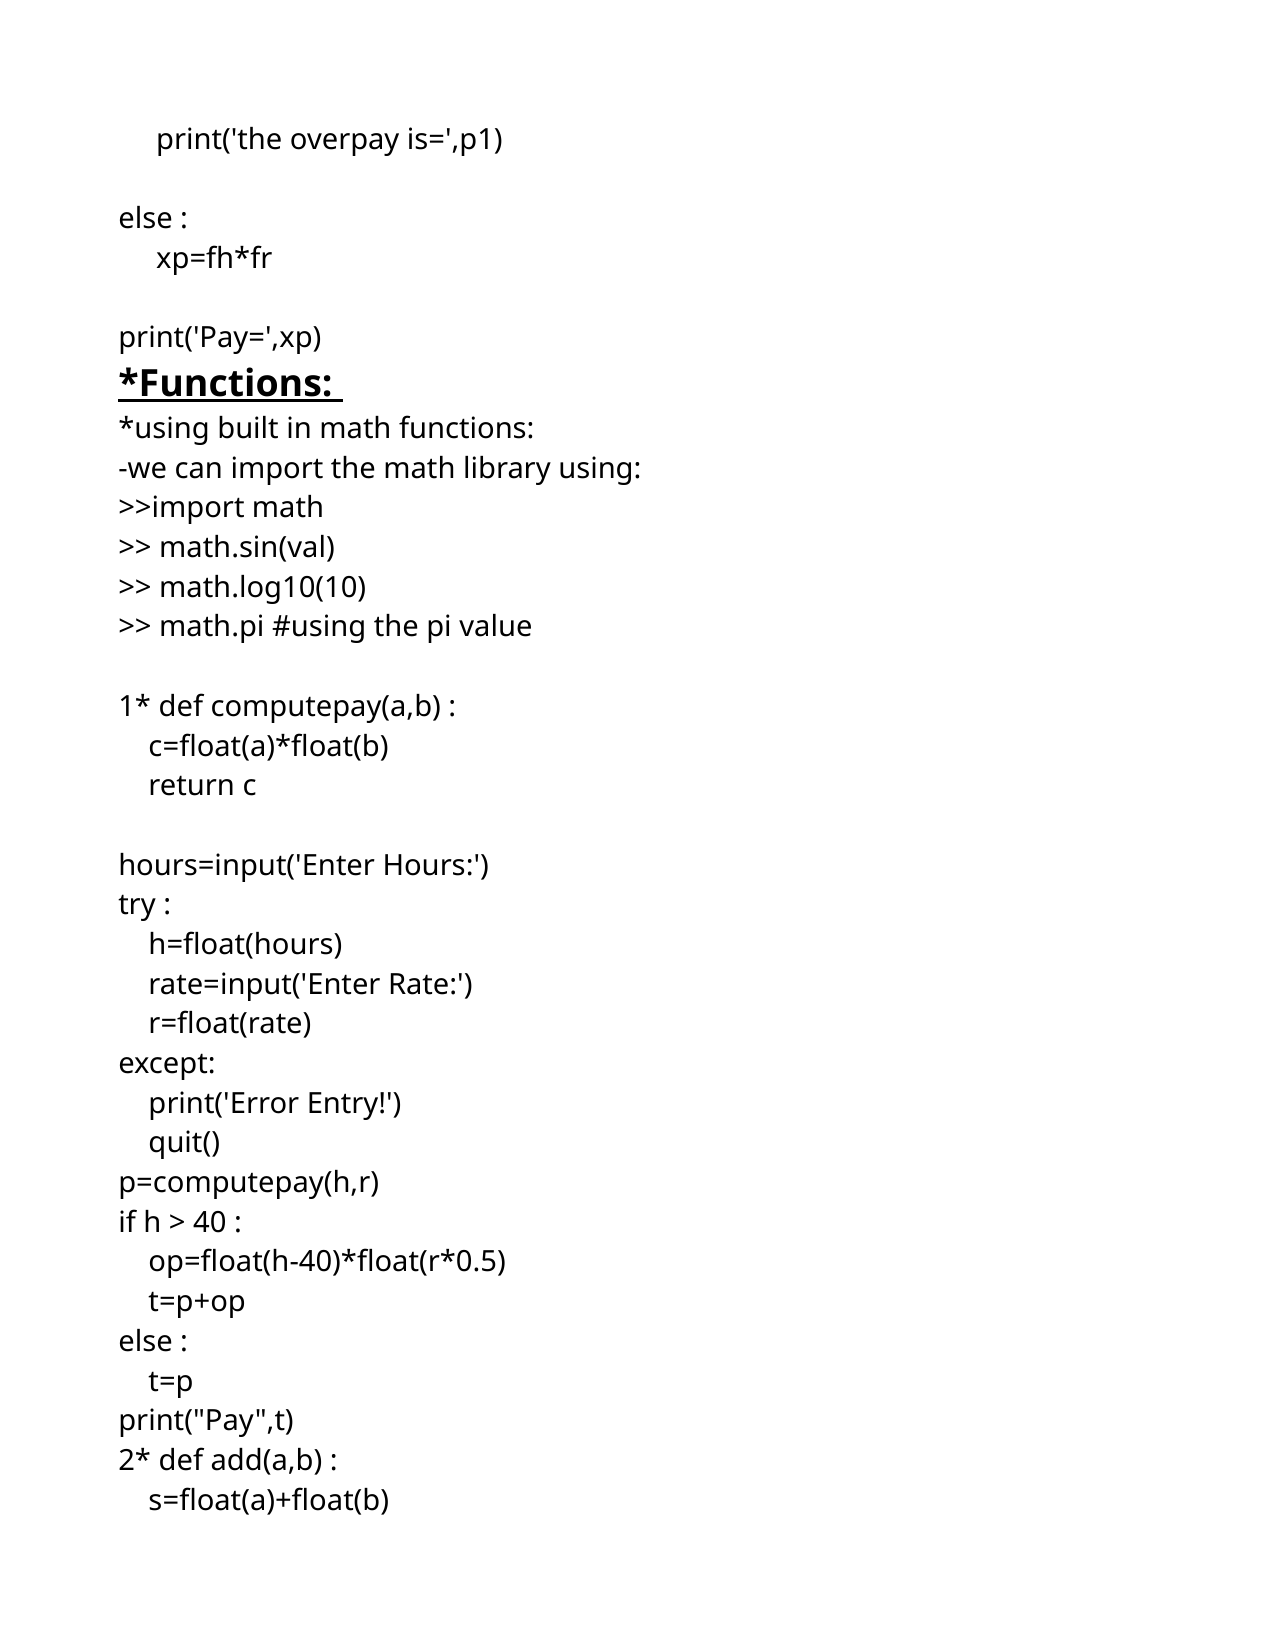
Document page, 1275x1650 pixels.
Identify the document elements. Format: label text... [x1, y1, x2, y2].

text 1* def computepay(a,b) : [118, 685, 1157, 725]
text 2* def add(a,b) : [118, 1439, 1157, 1479]
text except: [118, 1042, 1157, 1082]
text if h > 40 : [118, 1201, 1157, 1241]
text print("Pay",t) [118, 1399, 1157, 1439]
text >> math.log10(10) [118, 566, 1157, 606]
text t=p [118, 1360, 1157, 1399]
text p=computepay(h,r) [118, 1161, 1157, 1201]
text c=float(a)*float(b) [118, 725, 1157, 764]
text else : [118, 197, 1157, 237]
text try : [118, 883, 1157, 923]
text return c [118, 764, 1157, 804]
text *using built in math functions: [118, 407, 1157, 447]
text print('Pay=',xp) [118, 317, 1157, 356]
text quit() [118, 1122, 1157, 1161]
text rate=input('Enter Rate:') [118, 963, 1157, 1003]
text print('the overpay is=',p1) [118, 118, 1157, 158]
text op=float(h-40)*float(r*0.5) [118, 1241, 1157, 1280]
text print('Error Entry!') [118, 1082, 1157, 1122]
text >>import math [118, 487, 1157, 526]
text else : [118, 1320, 1157, 1360]
text hours=input('Enter Hours:') [118, 844, 1157, 883]
text -we can import the math library using: [118, 447, 1157, 487]
text t=p+op [118, 1280, 1157, 1320]
text >> math.sin(val) [118, 526, 1157, 566]
text s=float(a)+float(b) [118, 1479, 1157, 1518]
text h=float(hours) [118, 923, 1157, 963]
text xp=fh*fr [118, 237, 1157, 277]
text *Functions: [118, 356, 1157, 407]
text r=float(rate) [118, 1003, 1157, 1042]
text >> math.pi #using the pi value [118, 606, 1157, 645]
